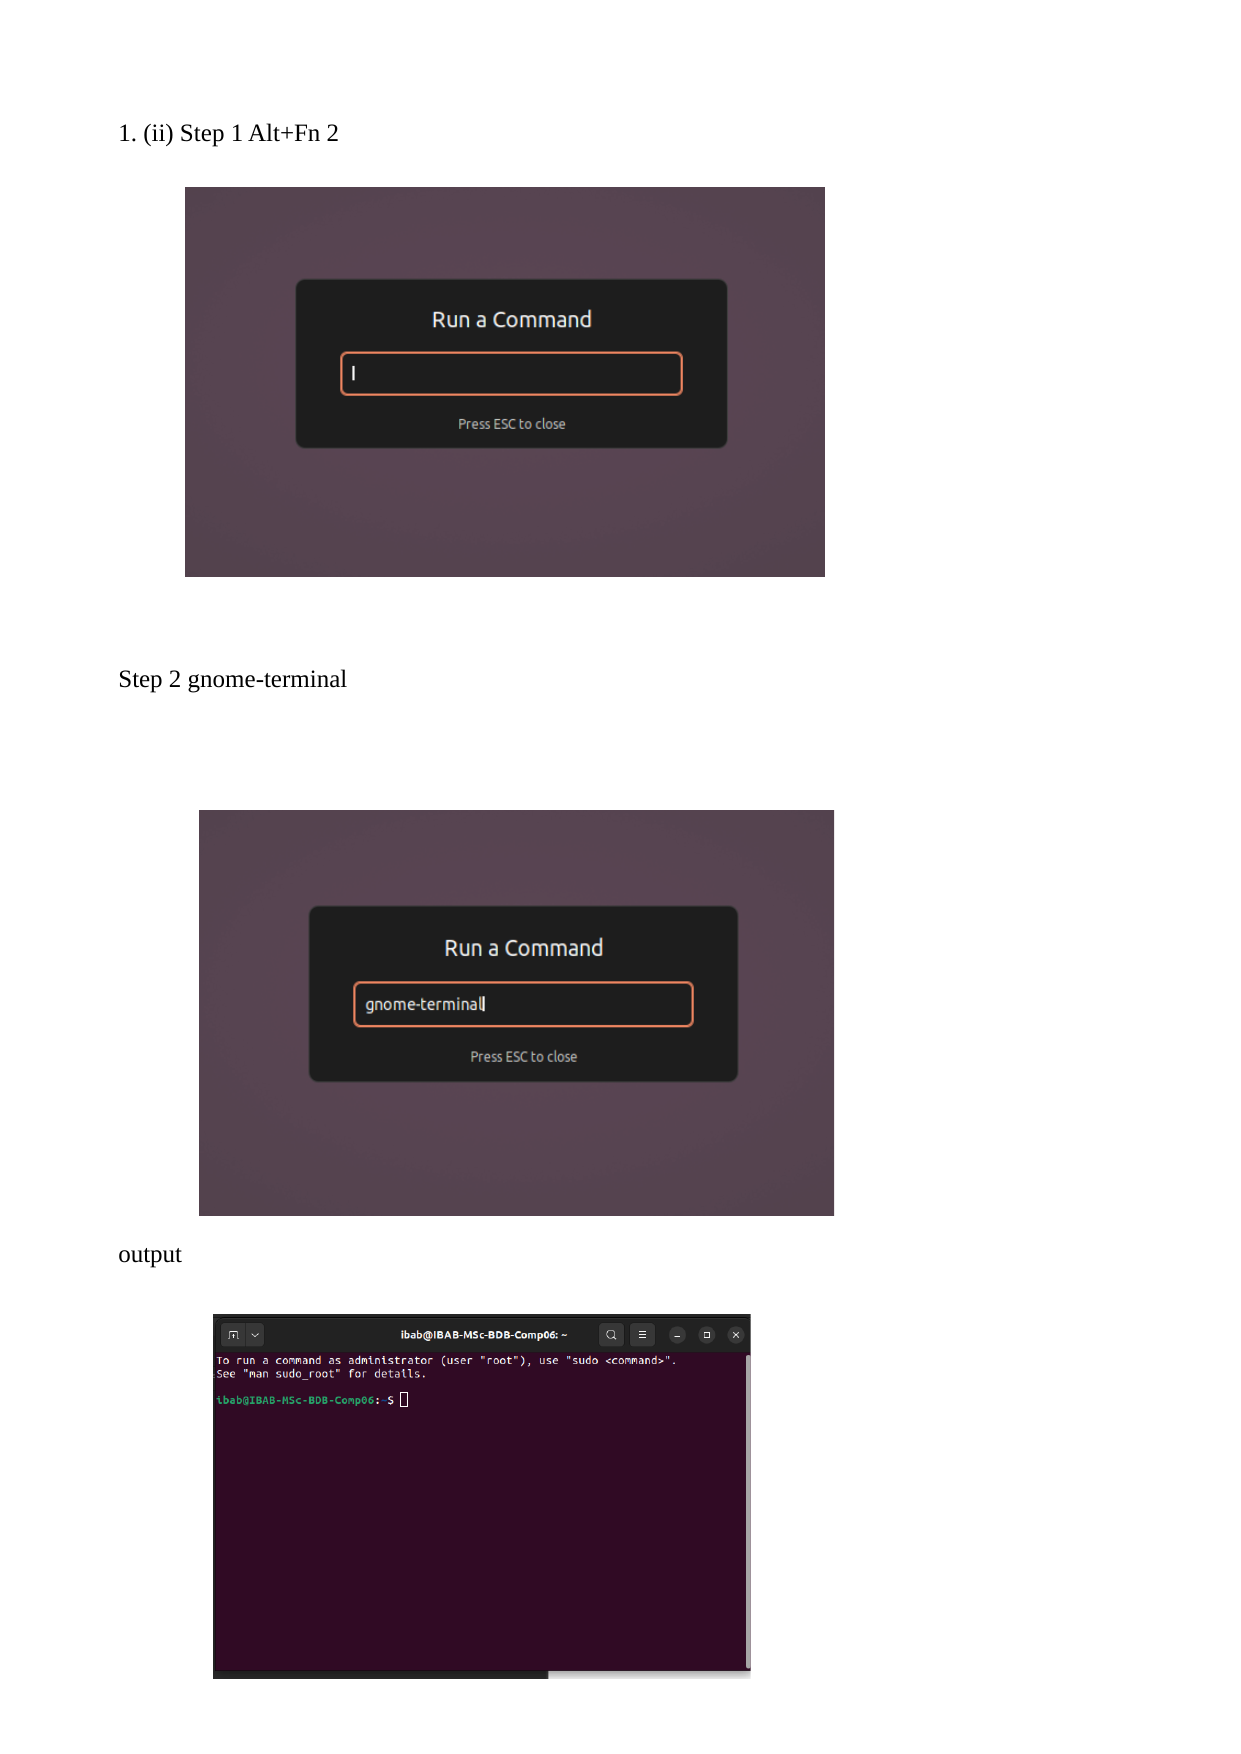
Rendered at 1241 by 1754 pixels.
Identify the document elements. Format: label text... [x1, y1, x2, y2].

text output [118, 1239, 1122, 1268]
text Step 2 gnome-terminal [118, 664, 1122, 693]
picture [199, 810, 835, 1216]
picture [185, 187, 825, 577]
text 1. (ii) Step 1 Alt+Fn 2 [118, 118, 1122, 147]
picture [213, 1314, 751, 1679]
